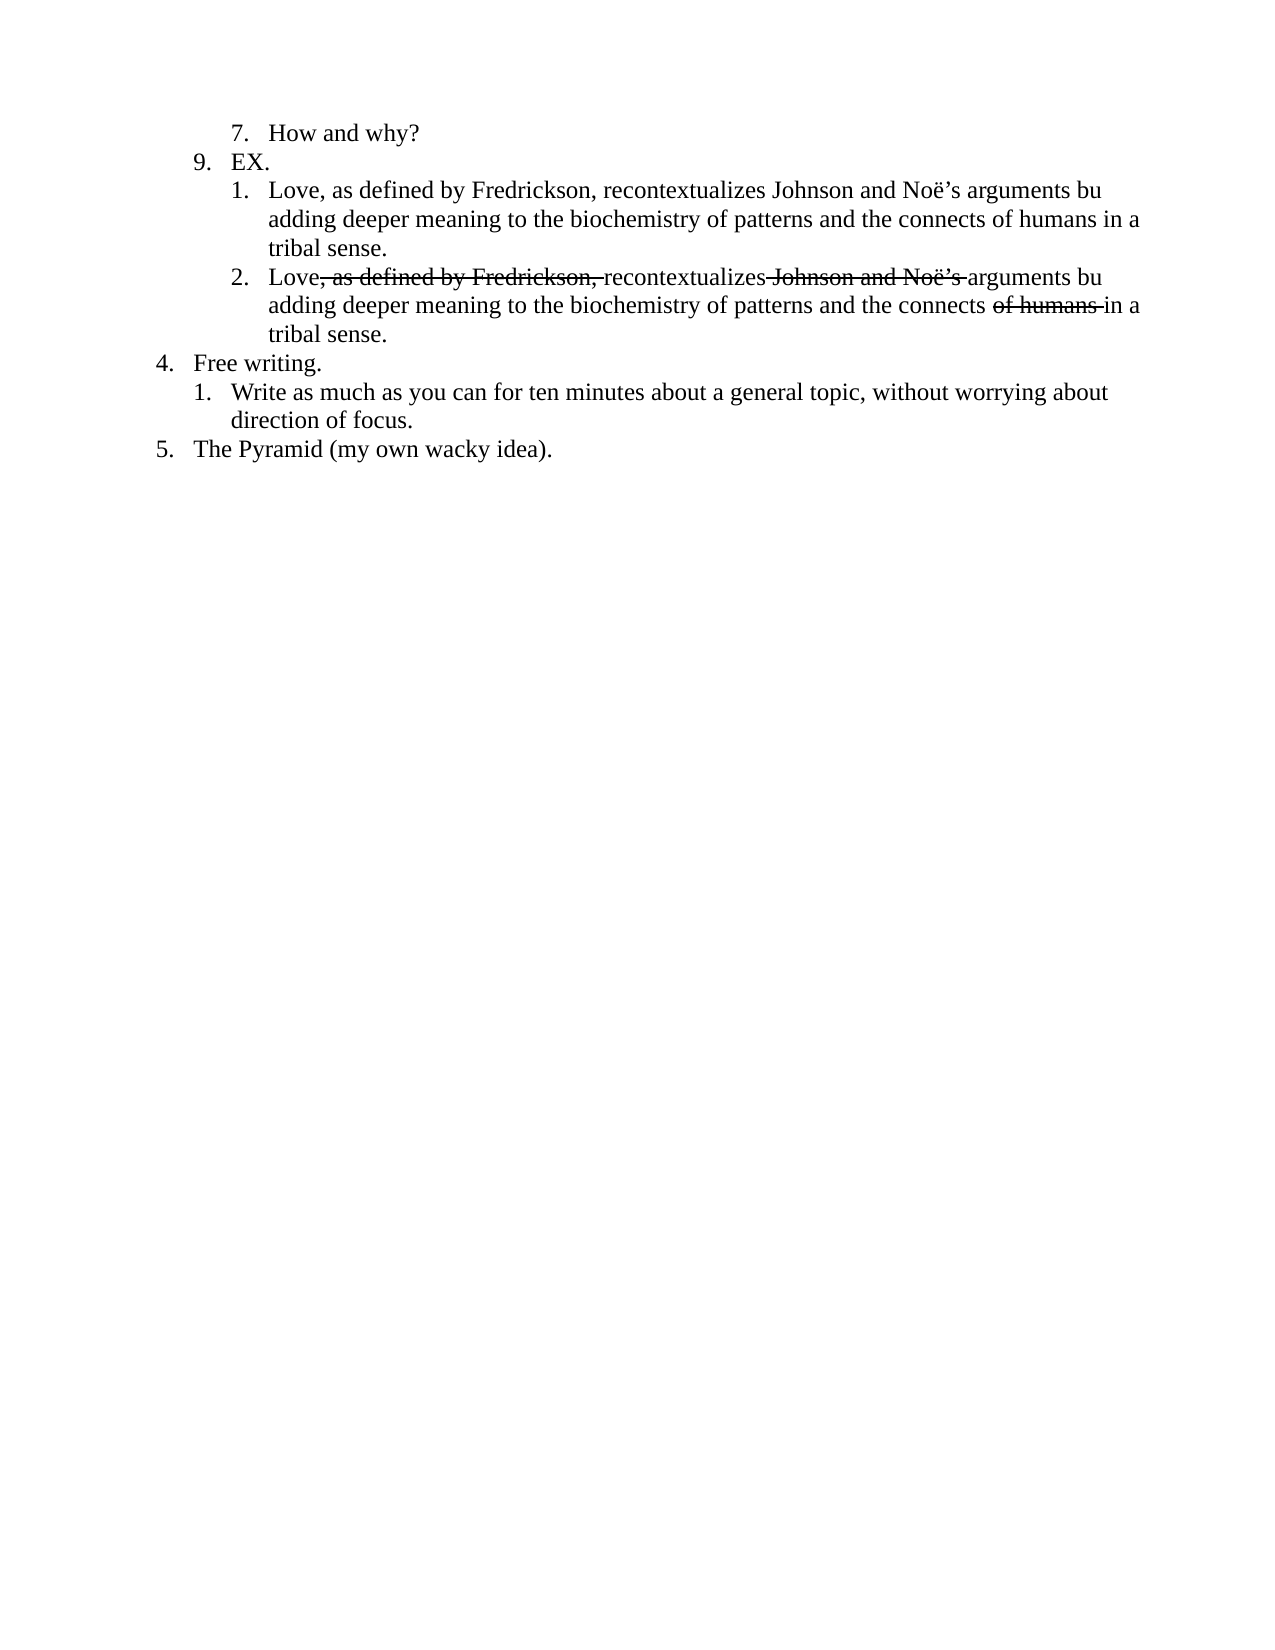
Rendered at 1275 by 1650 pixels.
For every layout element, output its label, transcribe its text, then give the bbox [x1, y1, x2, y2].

list How and why? [231, 118, 1157, 147]
list The Pyramid (my own wacky idea). [156, 434, 1157, 463]
list EX. [193, 147, 1157, 176]
list Love, as defined by Fredrickson, recontextualizes Johnson and Noë’s arguments bu adding deeper meaning to the biochemistry of patterns and the connects of humans in a tribal sense. [231, 176, 1157, 262]
list Free writing. [156, 348, 1157, 377]
list Write as much as you can for ten minutes about a general topic, without worrying about direction of focus. [193, 377, 1157, 434]
list Love, as defined by Fredrickson, recontextualizes Johnson and Noë’s arguments bu adding deeper meaning to the biochemistry of patterns and the connects of humans in a tribal sense. [231, 262, 1157, 348]
